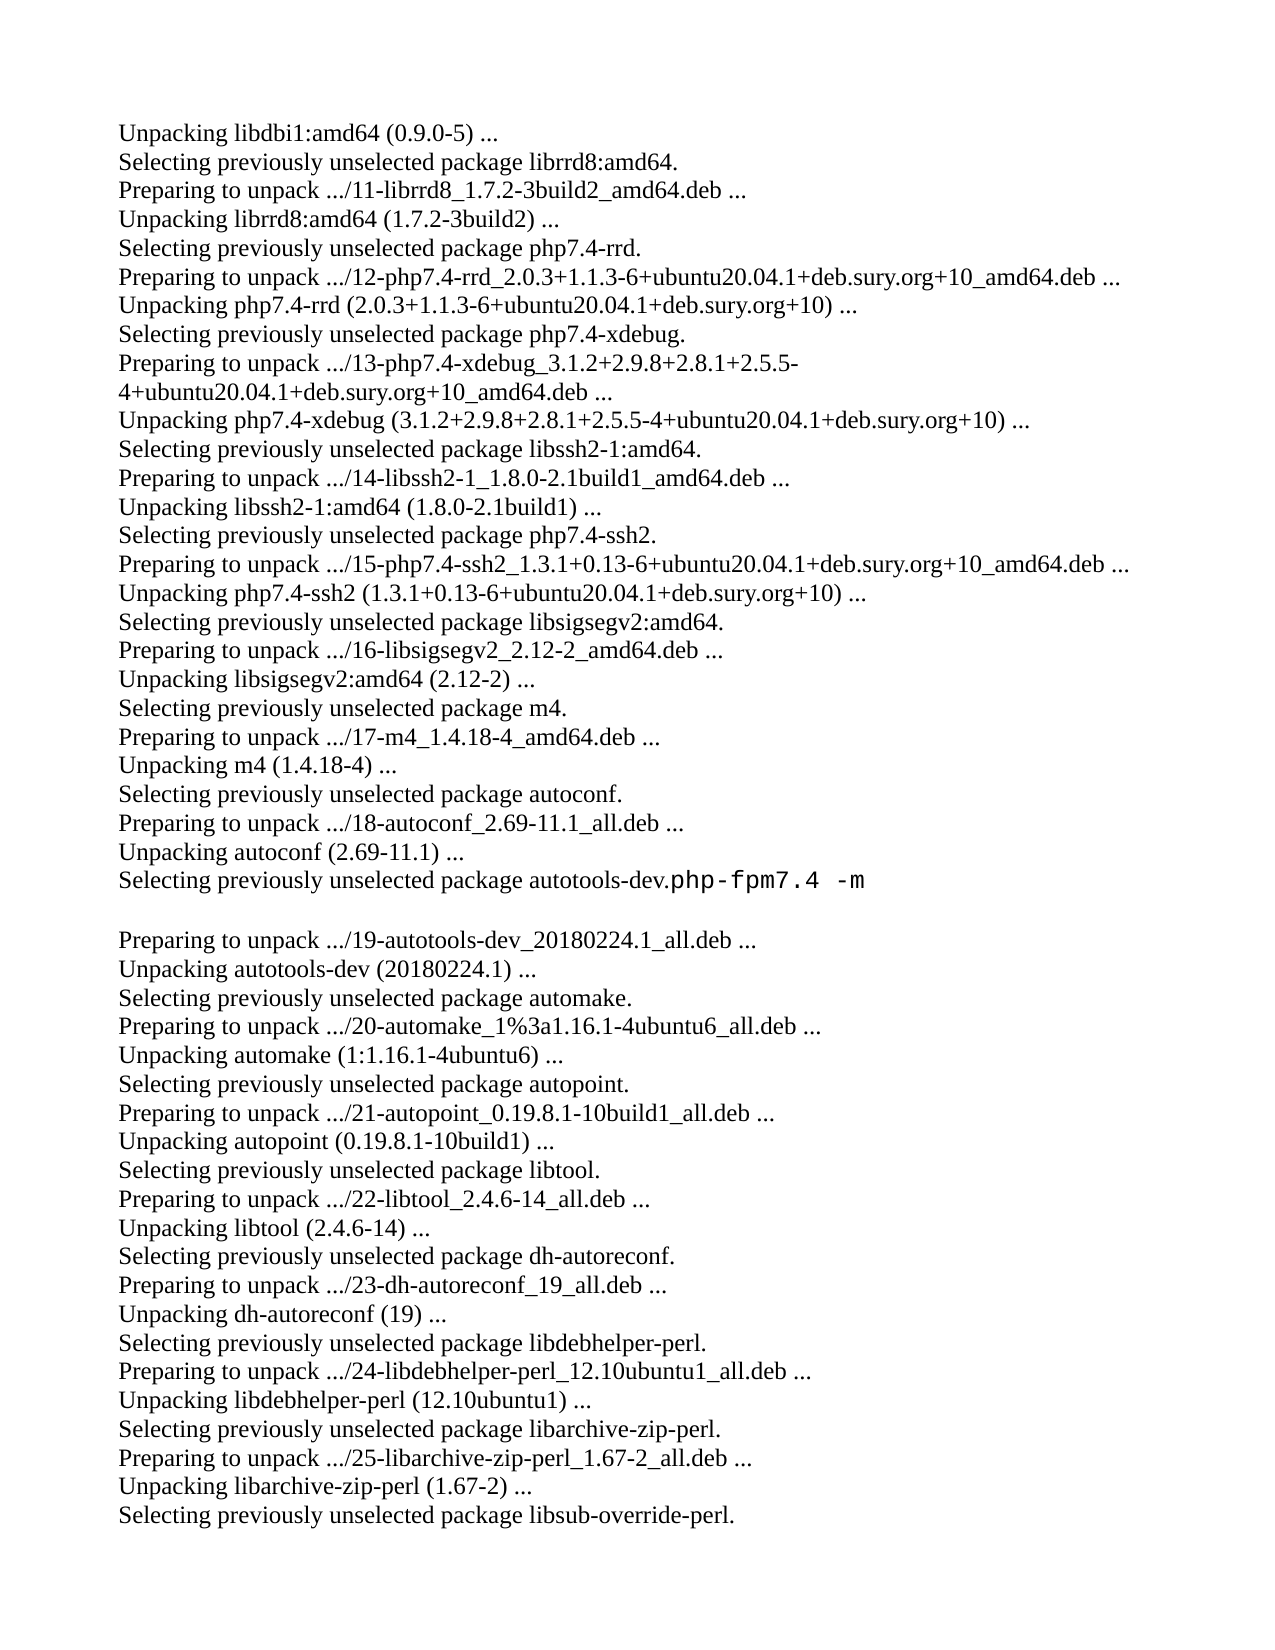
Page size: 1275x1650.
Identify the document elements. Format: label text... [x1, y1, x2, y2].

text Selecting previously unselected package autopoint. [118, 1069, 1157, 1098]
text Selecting previously unselected package php7.4-xdebug. [118, 319, 1157, 348]
text Unpacking autopoint (0.19.8.1-10build1) ... [118, 1126, 1157, 1155]
text Preparing to unpack .../13-php7.4-xdebug_3.1.2+2.9.8+2.8.1+2.5.5-4+ubuntu20.04.1+deb.sury.org+10_amd64.deb ... [118, 348, 1157, 406]
text Selecting previously unselected package m4. [118, 693, 1157, 722]
text Preparing to unpack .../24-libdebhelper-perl_12.10ubuntu1_all.deb ... [118, 1356, 1157, 1385]
text Unpacking php7.4-xdebug (3.1.2+2.9.8+2.8.1+2.5.5-4+ubuntu20.04.1+deb.sury.org+10) ... [118, 406, 1157, 434]
text Preparing to unpack .../21-autopoint_0.19.8.1-10build1_all.deb ... [118, 1098, 1157, 1126]
text Preparing to unpack .../23-dh-autoreconf_19_all.deb ... [118, 1270, 1157, 1299]
text Unpacking librrd8:amd64 (1.7.2-3build2) ... [118, 204, 1157, 233]
text Preparing to unpack .../18-autoconf_2.69-11.1_all.deb ... [118, 808, 1157, 837]
text Selecting previously unselected package automake. [118, 983, 1157, 1011]
text Selecting previously unselected package libarchive-zip-perl. [118, 1414, 1157, 1443]
text Unpacking libdbi1:amd64 (0.9.0-5) ... [118, 118, 1157, 147]
text Unpacking libtool (2.4.6-14) ... [118, 1213, 1157, 1241]
text Unpacking libdebhelper-perl (12.10ubuntu1) ... [118, 1385, 1157, 1414]
text Selecting previously unselected package autotools-dev.php-fpm7.4 -m [118, 866, 1157, 896]
text Preparing to unpack .../22-libtool_2.4.6-14_all.deb ... [118, 1184, 1157, 1213]
text Preparing to unpack .../17-m4_1.4.18-4_amd64.deb ... [118, 722, 1157, 751]
text Preparing to unpack .../16-libsigsegv2_2.12-2_amd64.deb ... [118, 636, 1157, 664]
text Unpacking php7.4-ssh2 (1.3.1+0.13-6+ubuntu20.04.1+deb.sury.org+10) ... [118, 578, 1157, 607]
text Selecting previously unselected package libdebhelper-perl. [118, 1328, 1157, 1356]
text Preparing to unpack .../14-libssh2-1_1.8.0-2.1build1_amd64.deb ... [118, 463, 1157, 492]
text Preparing to unpack .../19-autotools-dev_20180224.1_all.deb ... [118, 925, 1157, 954]
text Unpacking autotools-dev (20180224.1) ... [118, 954, 1157, 983]
text Preparing to unpack .../20-automake_1%3a1.16.1-4ubuntu6_all.deb ... [118, 1011, 1157, 1040]
text Selecting previously unselected package autoconf. [118, 779, 1157, 808]
text Unpacking libarchive-zip-perl (1.67-2) ... [118, 1471, 1157, 1500]
text Preparing to unpack .../12-php7.4-rrd_2.0.3+1.1.3-6+ubuntu20.04.1+deb.sury.org+10_amd64.deb ... [118, 262, 1157, 291]
text Selecting previously unselected package libsub-override-perl. [118, 1500, 1157, 1529]
text Selecting previously unselected package dh-autoreconf. [118, 1241, 1157, 1270]
text Unpacking libsigsegv2:amd64 (2.12-2) ... [118, 664, 1157, 693]
text Selecting previously unselected package php7.4-ssh2. [118, 521, 1157, 549]
text Selecting previously unselected package librrd8:amd64. [118, 147, 1157, 176]
text Selecting previously unselected package libssh2-1:amd64. [118, 434, 1157, 463]
text Preparing to unpack .../25-libarchive-zip-perl_1.67-2_all.deb ... [118, 1443, 1157, 1471]
text Unpacking php7.4-rrd (2.0.3+1.1.3-6+ubuntu20.04.1+deb.sury.org+10) ... [118, 291, 1157, 319]
text Unpacking automake (1:1.16.1-4ubuntu6) ... [118, 1040, 1157, 1069]
text Selecting previously unselected package libsigsegv2:amd64. [118, 607, 1157, 636]
text Selecting previously unselected package libtool. [118, 1155, 1157, 1184]
text Preparing to unpack .../15-php7.4-ssh2_1.3.1+0.13-6+ubuntu20.04.1+deb.sury.org+10_amd64.deb ... [118, 549, 1157, 578]
text Unpacking m4 (1.4.18-4) ... [118, 751, 1157, 779]
text Unpacking dh-autoreconf (19) ... [118, 1299, 1157, 1328]
text Preparing to unpack .../11-librrd8_1.7.2-3build2_amd64.deb ... [118, 176, 1157, 204]
text Unpacking autoconf (2.69-11.1) ... [118, 837, 1157, 866]
text Unpacking libssh2-1:amd64 (1.8.0-2.1build1) ... [118, 492, 1157, 521]
text Selecting previously unselected package php7.4-rrd. [118, 233, 1157, 262]
